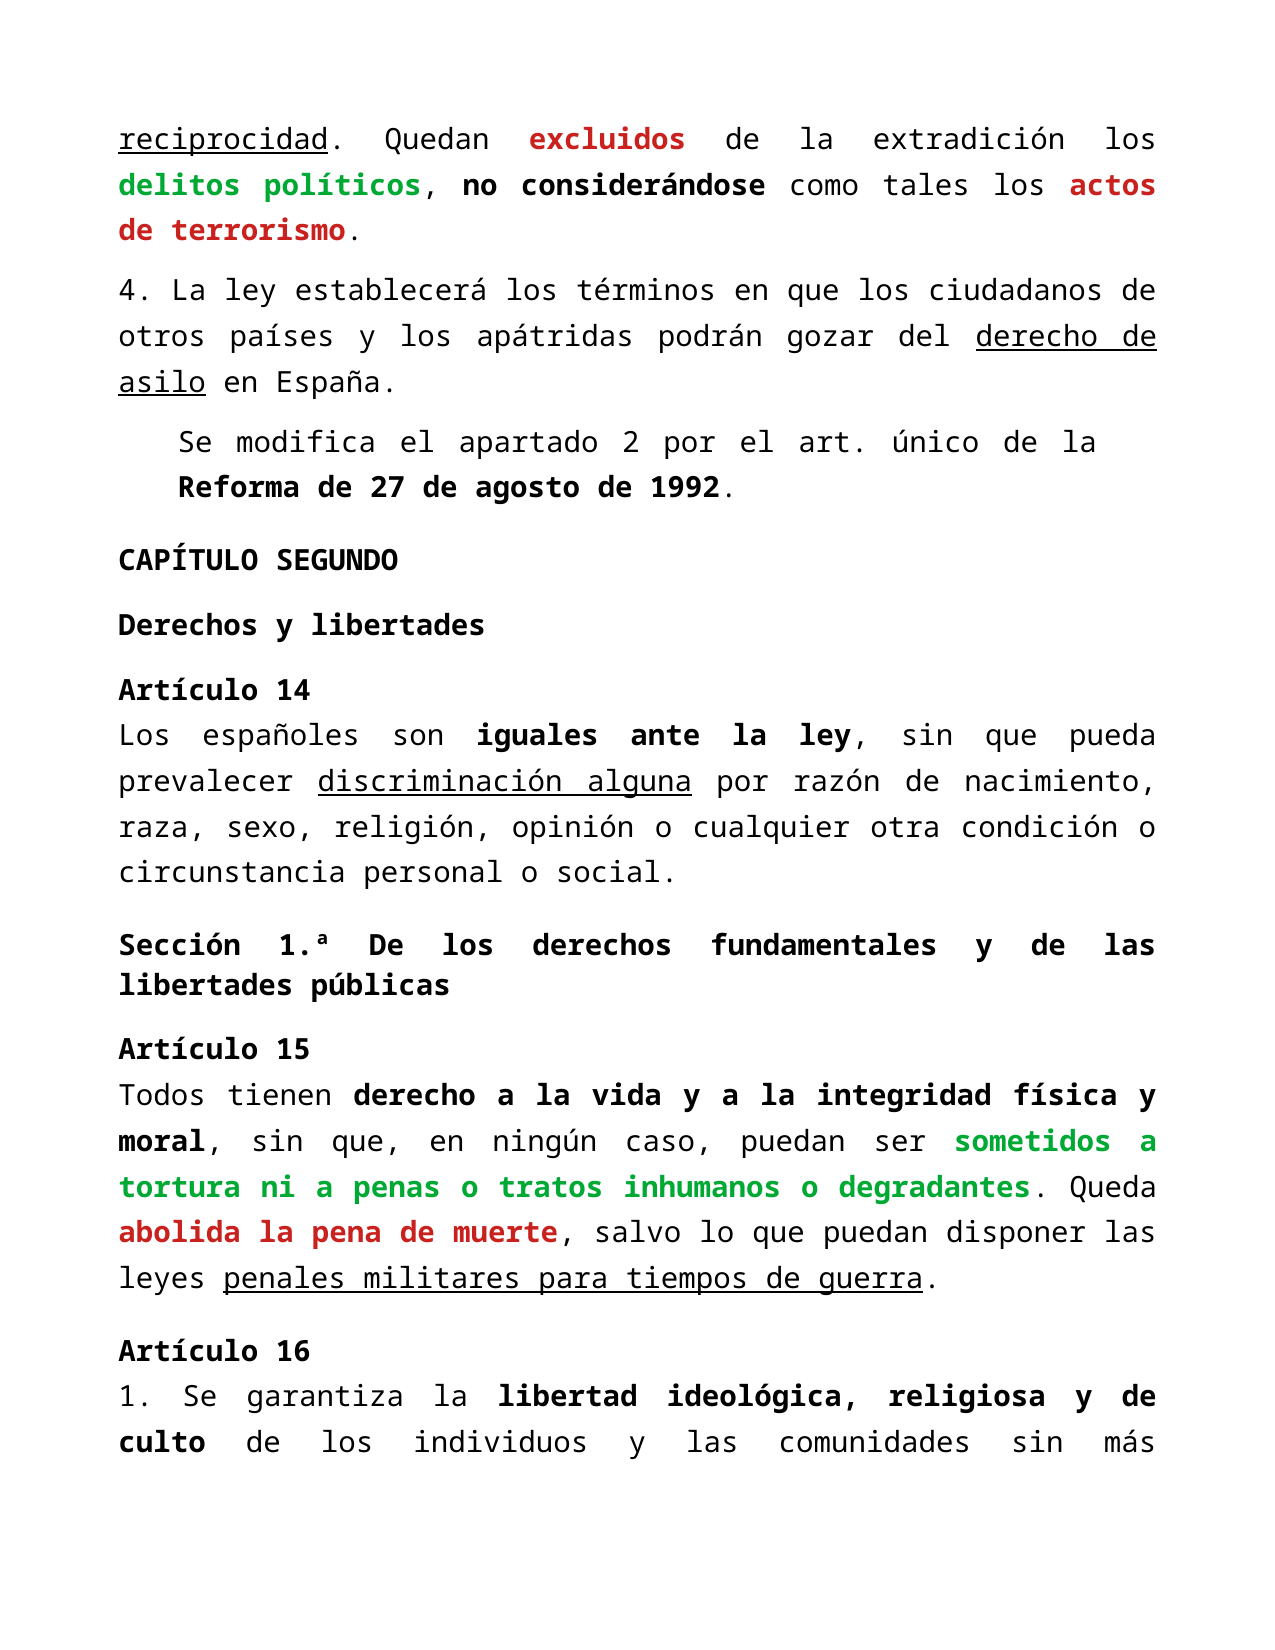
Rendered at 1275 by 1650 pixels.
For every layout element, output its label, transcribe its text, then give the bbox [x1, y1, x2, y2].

text 1. Se garantiza la libertad ideológica, religiosa y de culto de los individuos y las comunidades sin más [118, 1376, 1157, 1461]
text Se modifica el apartado 2 por el art. único de la Reforma de 27 de agosto de 1992. [177, 421, 1098, 506]
subtitle Artículo 16 [118, 1330, 1157, 1369]
subtitle Artículo 15 [118, 1029, 1157, 1068]
subtitle Sección 1.ª De los derechos fundamentales y de las libertades públicas [118, 924, 1157, 1004]
text 4. La ley establecerá los términos en que los ciudadanos de otros países y los apátridas podrán gozar del derecho de asilo en España. [118, 269, 1157, 401]
text Los españoles son iguales ante la ley, sin que pueda prevalecer discriminación alguna por razón de nacimiento, raza, sexo, religión, opinión o cualquier otra condición o circunstancia personal o social. [118, 715, 1157, 891]
text reciprocidad. Quedan excluidos de la extradición los delitos políticos, no considerándose como tales los actos de terrorismo. [118, 118, 1157, 249]
subtitle Derechos y libertades [118, 604, 1157, 644]
text Todos tienen derecho a la vida y a la integridad física y moral, sin que, en ningún caso, puedan ser sometidos a tortura ni a penas o tratos inhumanos o degradantes. Queda abolida la pena de muerte, salvo lo que puedan disponer las leyes penales militares para tiempos de guerra. [118, 1074, 1157, 1297]
subtitle Artículo 14 [118, 669, 1157, 708]
subtitle CAPÍTULO SEGUNDO [118, 539, 1157, 579]
